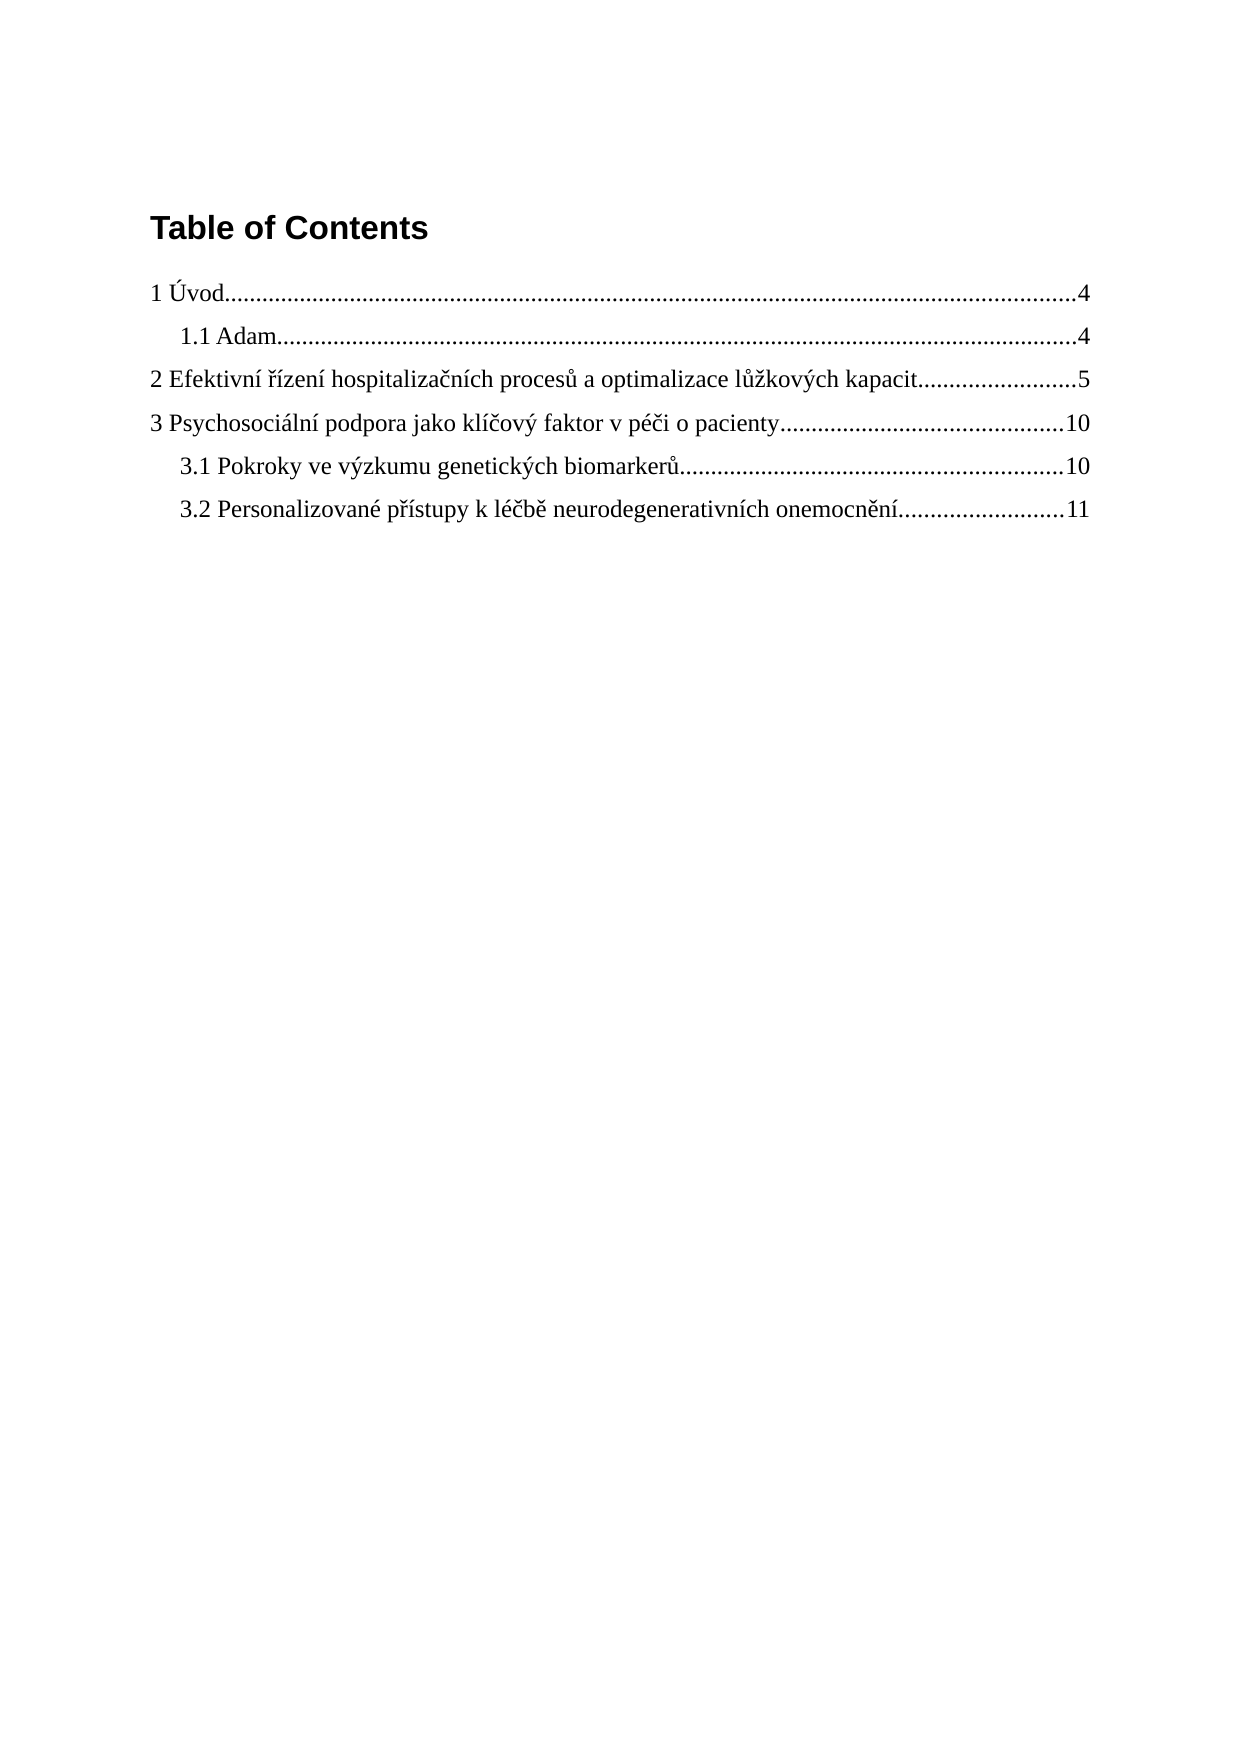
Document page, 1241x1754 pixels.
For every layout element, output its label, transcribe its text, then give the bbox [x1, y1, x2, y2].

text 2 Efektivní řízení hospitalizačních procesů a optimalizace lůžkových kapacit 5 [150, 364, 1090, 393]
text 3.1 Pokroky ve výzkumu genetických biomarkerů 10 [179, 451, 1090, 479]
text 3.2 Personalizované přístupy k léčbě neurodegenerativních onemocnění 11 [179, 494, 1090, 523]
text 1 Úvod 4 [150, 278, 1090, 307]
text 3 Psychosociální podpora jako klíčový faktor v péči o pacienty 10 [150, 408, 1090, 436]
text 1.1 Adam 4 [179, 321, 1090, 350]
subtitle Table of Contents [150, 208, 1090, 247]
